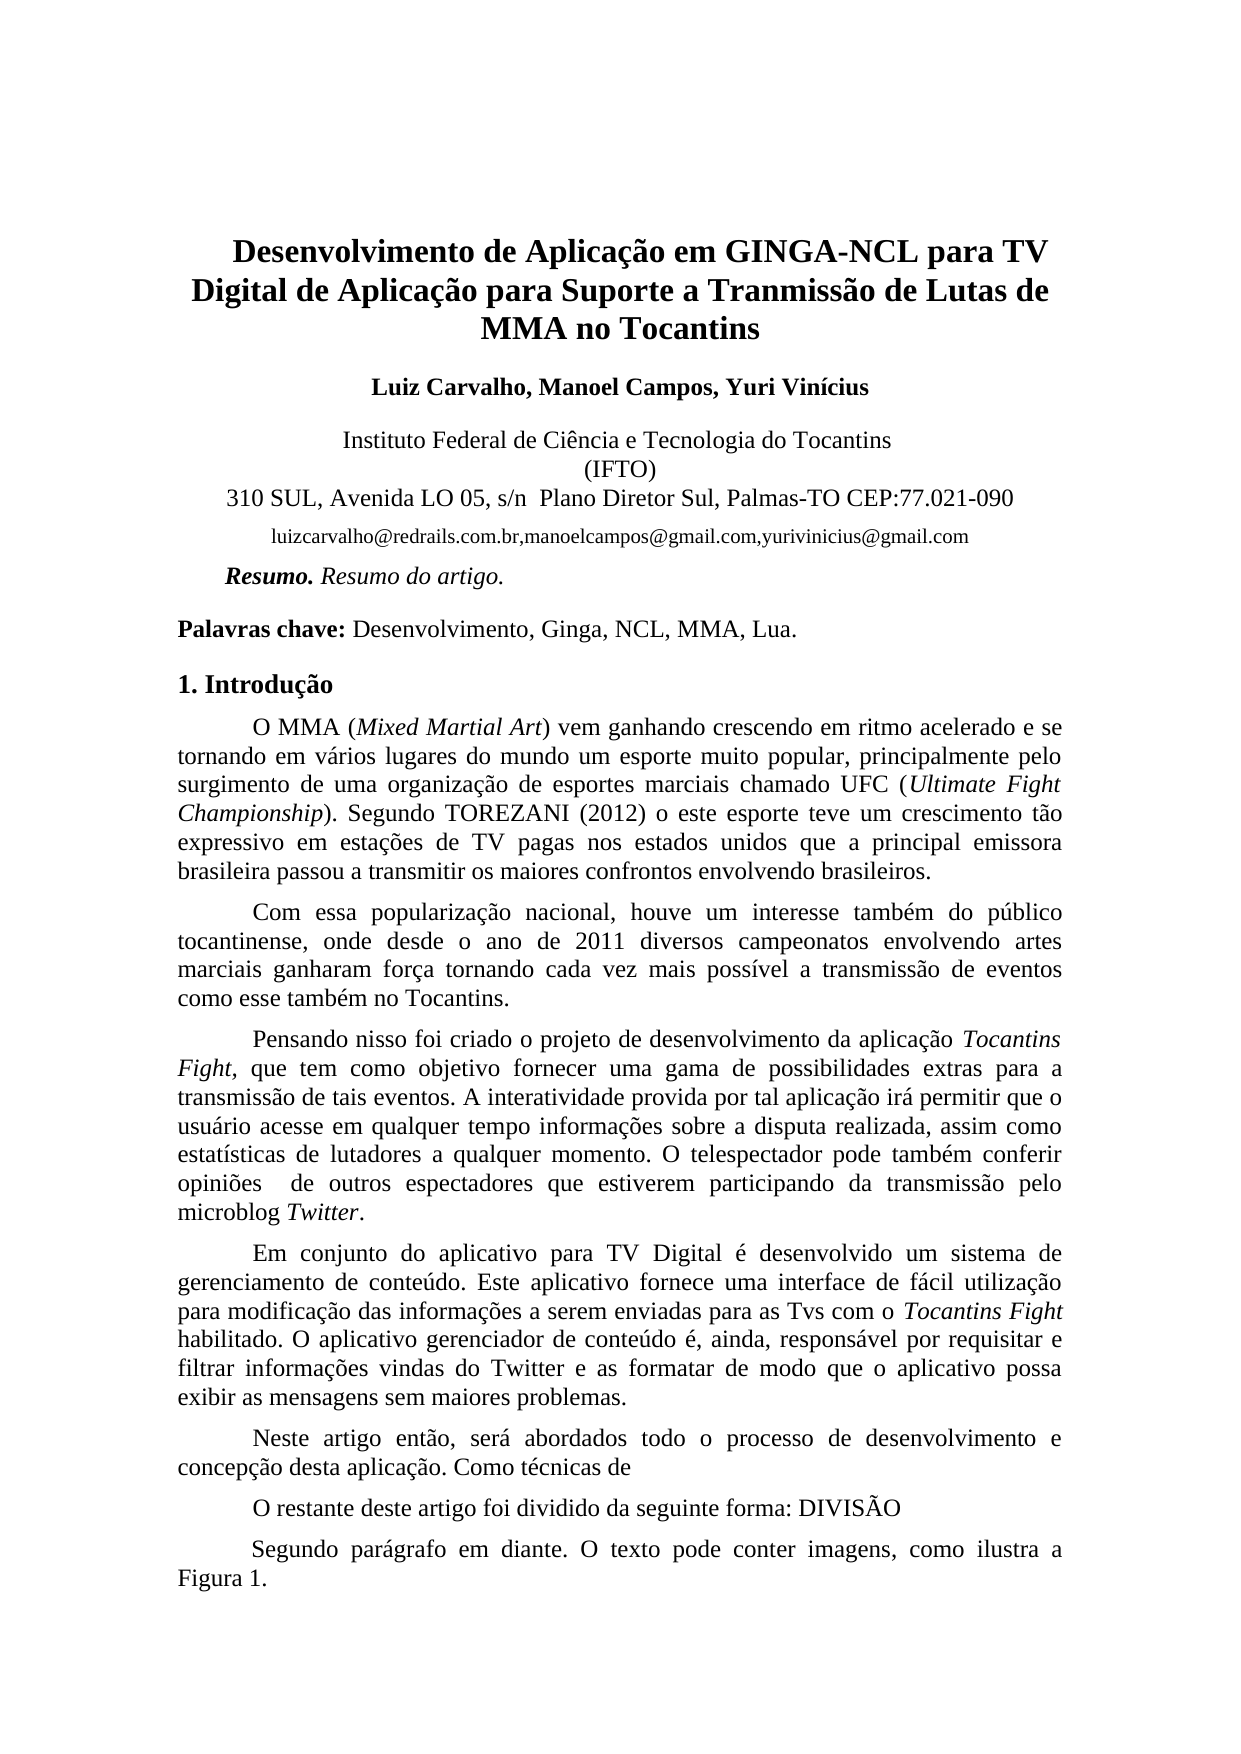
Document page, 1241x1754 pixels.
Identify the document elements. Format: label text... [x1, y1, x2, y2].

text luizcarvalho@redrails.com.br,manoelcampos@gmail.com,yurivinicius@gmail.com [177, 524, 1063, 548]
subtitle Palavras chave: Desenvolvimento, Ginga, NCL, MMA, Lua. [177, 614, 1063, 643]
title Desenvolvimento de Aplicação em GINGA-NCL para TV Digital de Aplicação para Suporte a Tranmissão de Lutas de MMA no Tocantins [177, 232, 1063, 347]
text O MMA (Mixed Martial Art) vem ganhando crescendo em ritmo acelerado e se tornando em vários lugares do mundo um esporte muito popular, principalmente pelo surgimento de uma organização de esportes marciais chamado UFC (Ultimate Fight Championship). Segundo TOREZANI (2012) o este esporte teve um crescimento tão expressivo em estações de TV pagas nos estados unidos que a principal emissora brasileira passou a transmitir os maiores confrontos envolvendo brasileiros. [177, 712, 1063, 884]
text Em conjunto do aplicativo para TV Digital é desenvolvido um sistema de gerenciamento de conteúdo. Este aplicativo fornece uma interface de fácil utilização para modificação das informações a serem enviadas para as Tvs com o Tocantins Fight habilitado. O aplicativo gerenciador de conteúdo é, ainda, responsável por requisitar e filtrar informações vindas do Twitter e as formatar de modo que o aplicativo possa exibir as mensagens sem maiores problemas. [177, 1238, 1063, 1411]
text Instituto Federal de Ciência e Tecnologia do Tocantins (IFTO) 310 SUL, Avenida LO 05, s/n Plano Diretor Sul, Palmas-TO CEP:77.021-090 [177, 426, 1063, 512]
text Pensando nisso foi criado o projeto de desenvolvimento da aplicação Tocantins Fight, que tem como objetivo fornecer uma gama de possibilidades extras para a transmissão de tais eventos. A interatividade provida por tal aplicação irá permitir que o usuário acesse em qualquer tempo informações sobre a disputa realizada, assim como estatísticas de lutadores a qualquer momento. O telespectador pode também conferir opiniões de outros espectadores que estiverem participando da transmissão pelo microblog Twitter. [177, 1024, 1063, 1226]
text O restante deste artigo foi dividido da seguinte forma: DIVISÃO [177, 1493, 1063, 1522]
text Neste artigo então, será abordados todo o processo de desenvolvimento e concepção desta aplicação. Como técnicas de [177, 1423, 1063, 1481]
text Resumo. Resumo do artigo. [224, 561, 1016, 589]
text Com essa popularização nacional, houve um interesse também do público tocantinense, onde desde o ano de 2011 diversos campeonatos envolvendo artes marciais ganharam força tornando cada vez mais possível a transmissão de eventos como esse também no Tocantins. [177, 897, 1063, 1012]
text Luiz Carvalho, Manoel Campos, Yuri Vinícius [177, 372, 1063, 401]
subtitle 1. Introdução [177, 668, 1063, 699]
text Segundo parágrafo em diante. O texto pode conter imagens, como ilustra a Figura 1. [177, 1534, 1063, 1592]
